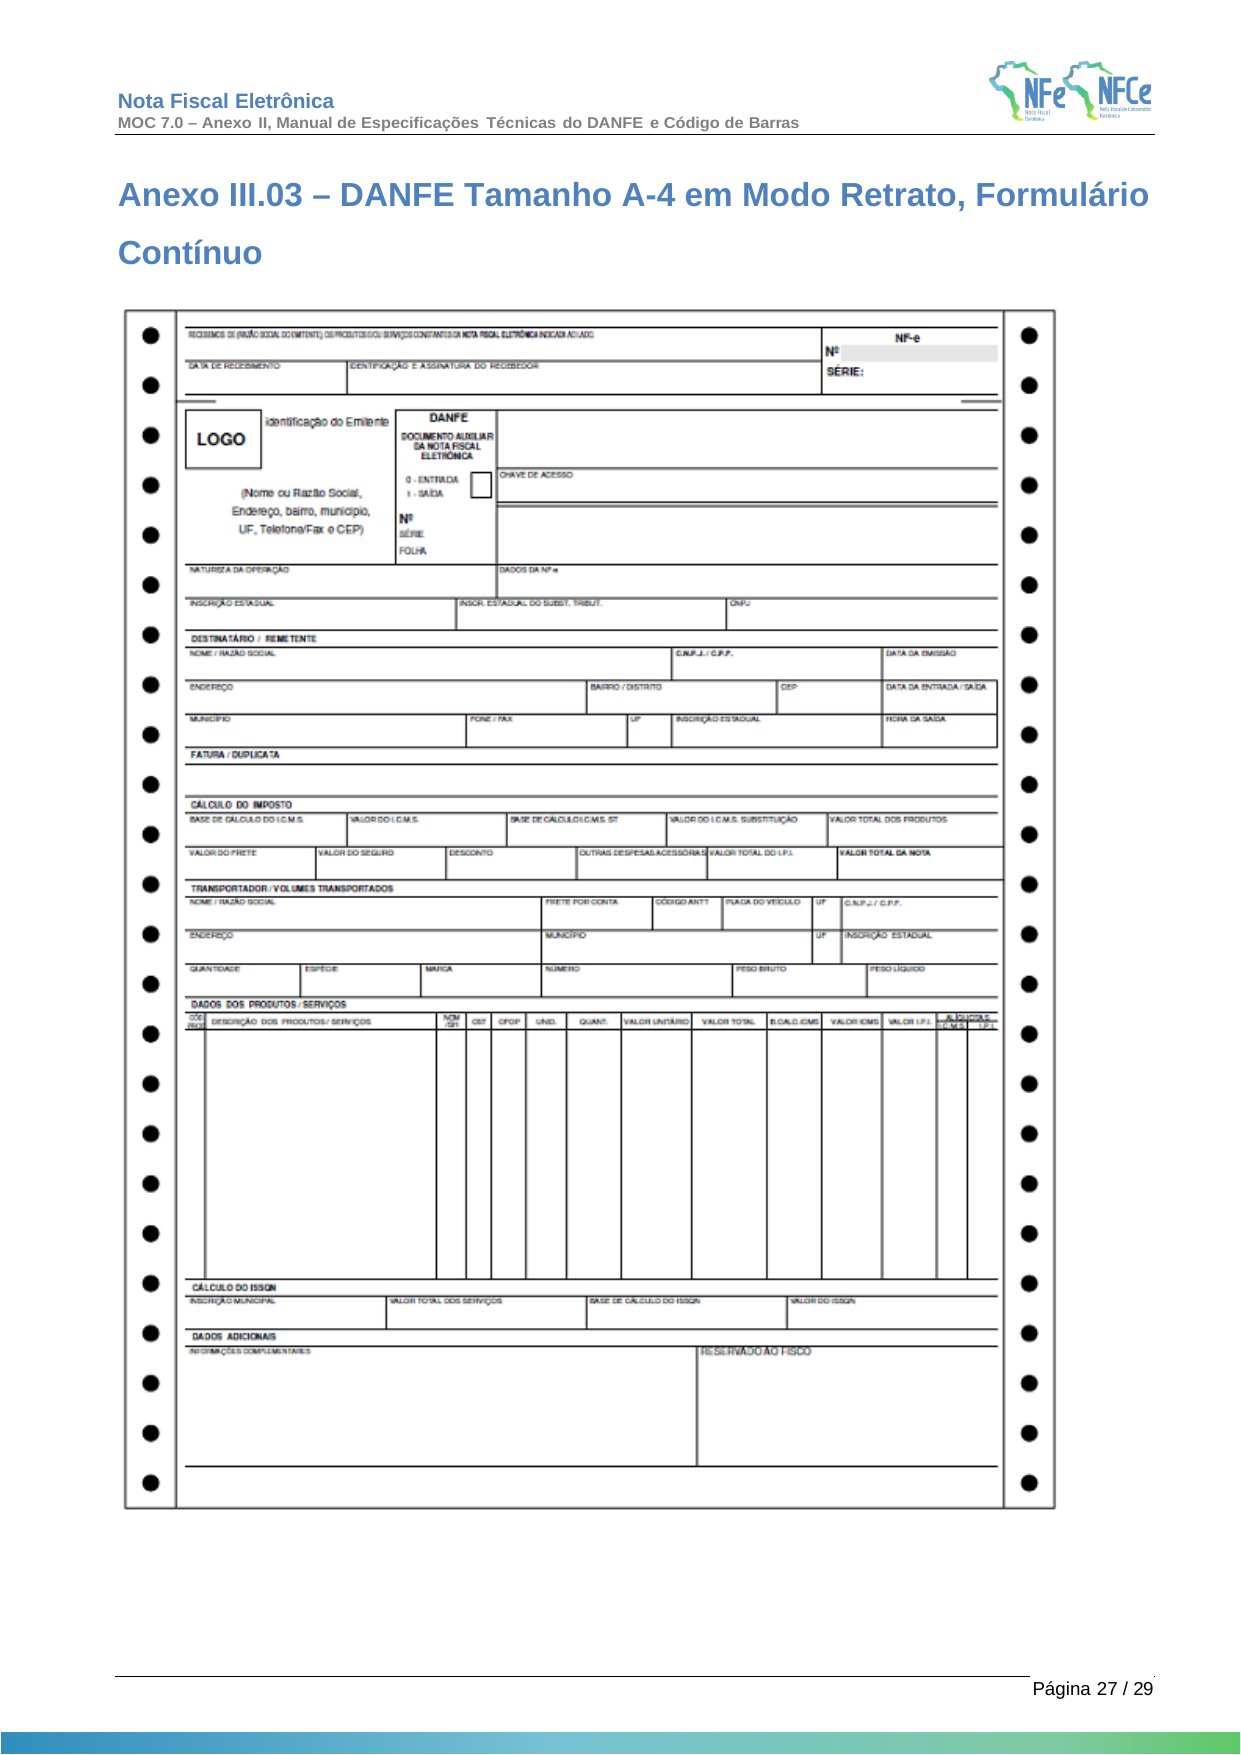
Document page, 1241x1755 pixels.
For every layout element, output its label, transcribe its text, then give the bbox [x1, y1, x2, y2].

subtitle Anexo III.03 – DANFE Tamanho A-4 em Modo Retrato, Formulário Contínuo [118, 175, 1236, 271]
